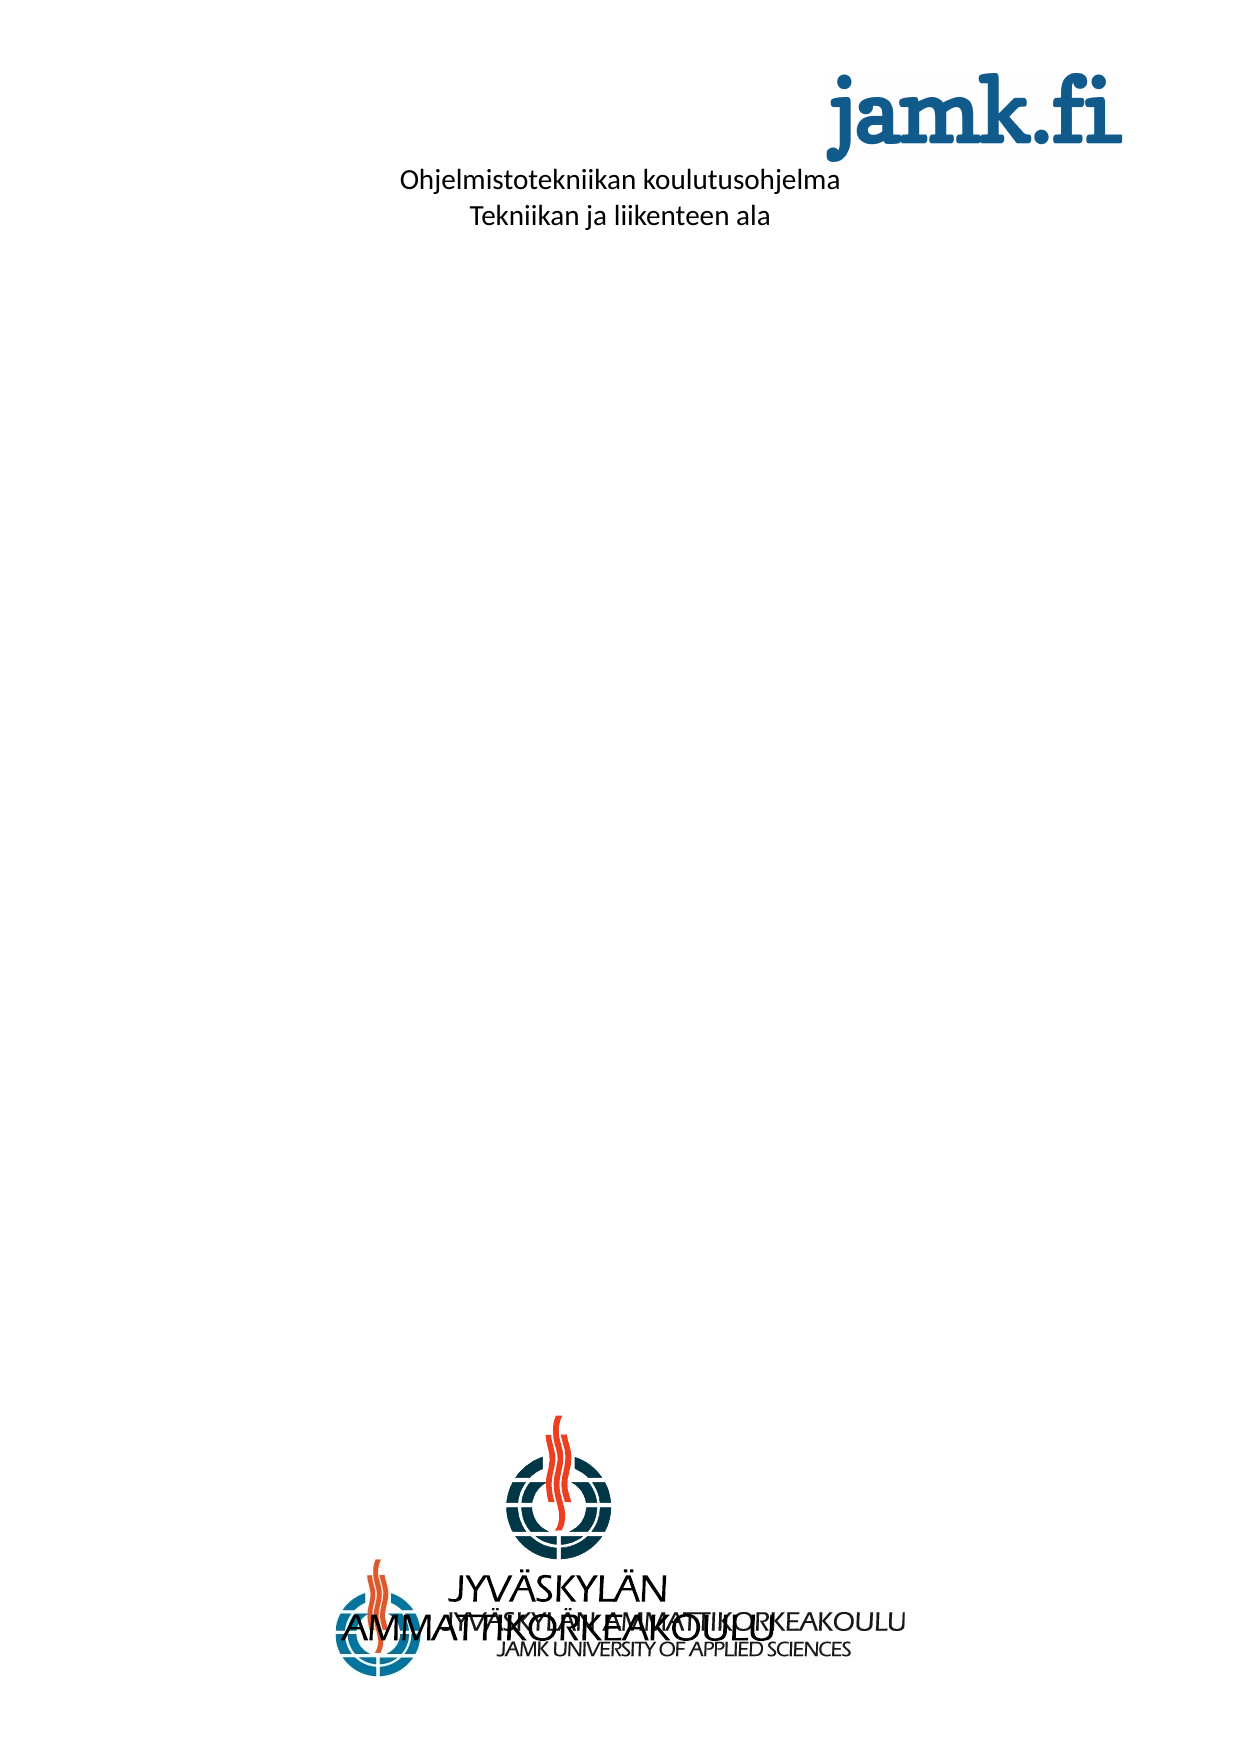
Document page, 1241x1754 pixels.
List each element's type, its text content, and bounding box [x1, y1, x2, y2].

picture [826, 73, 1123, 162]
text Ohjelmistotekniikan koulutusohjelma [118, 161, 1122, 197]
picture [335, 1559, 905, 1677]
text Tekniikan ja liikenteen ala [118, 197, 1122, 232]
